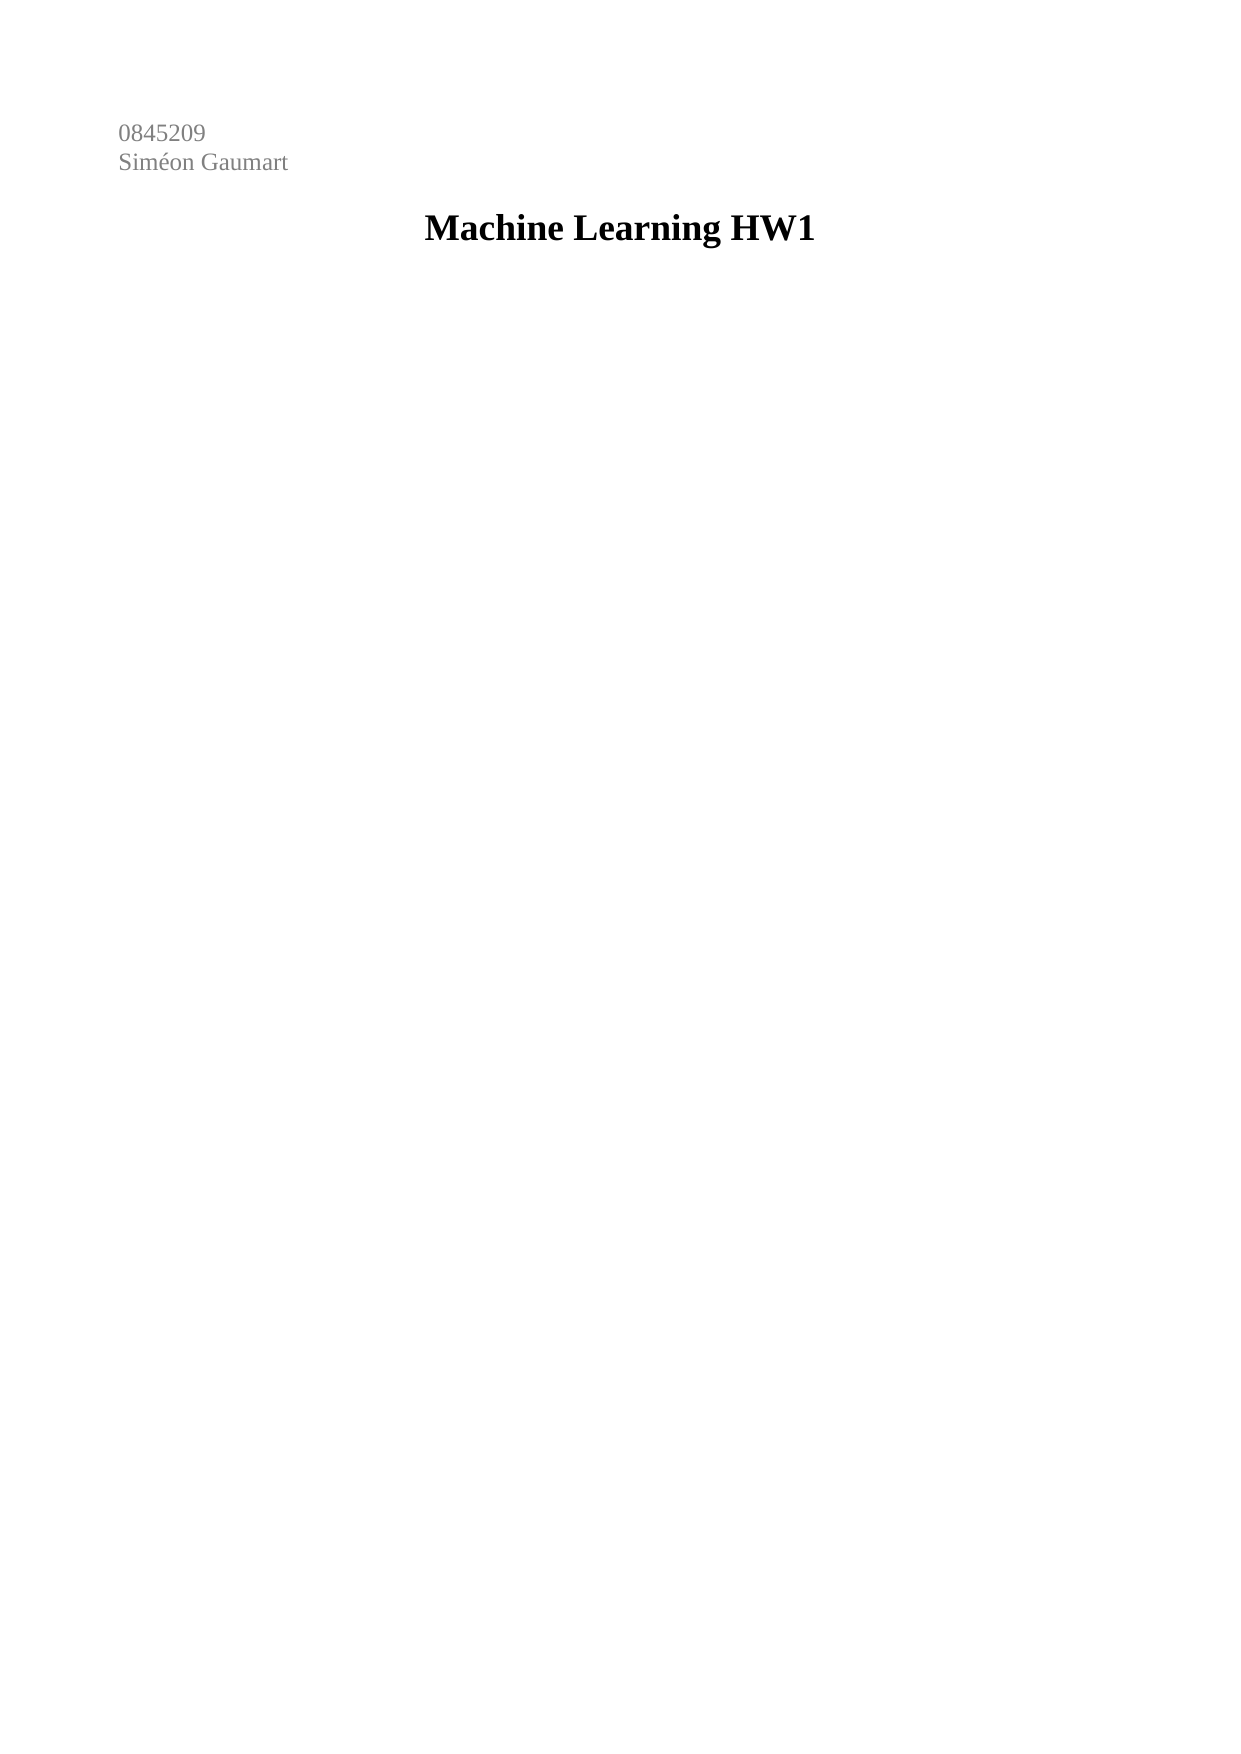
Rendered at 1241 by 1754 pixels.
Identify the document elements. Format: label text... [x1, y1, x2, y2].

text Machine Learning HW1 [118, 205, 1122, 248]
